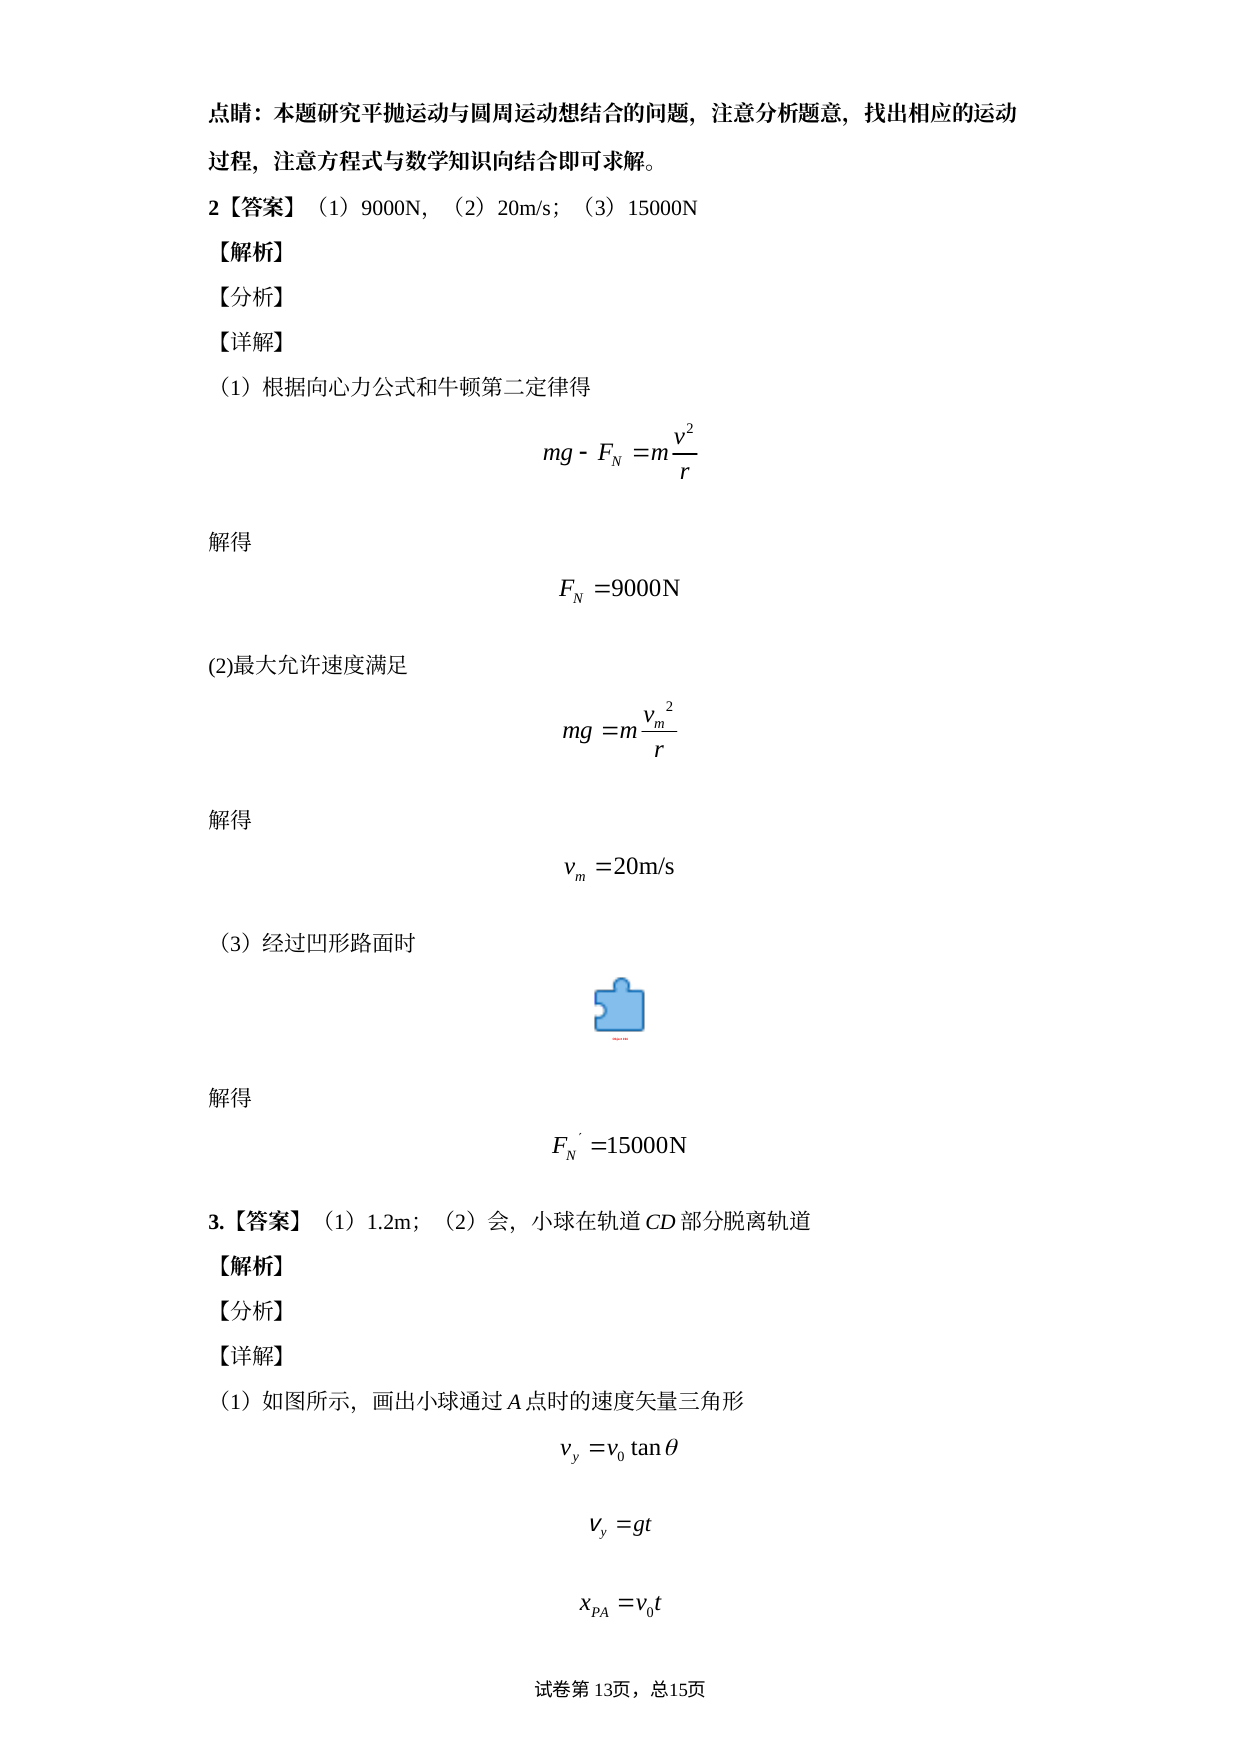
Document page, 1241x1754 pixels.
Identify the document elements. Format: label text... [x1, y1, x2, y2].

text 3.【答案】（1）1.2m；（2）会，小球在轨道CD部分脱离轨道 [208, 1205, 1032, 1237]
text 【分析】 [208, 281, 1032, 313]
text 【详解】 [208, 1340, 1032, 1373]
text 解得 [208, 526, 1032, 559]
text 【解析】 [208, 1250, 1032, 1283]
text (2)最大允许速度满足 [208, 649, 1032, 682]
text 点睛：本题研究平抛运动与圆周运动想结合的问题，注意分析题意，找出相应的运动过程，注意方程式与数学知识向结合即可求解。 [208, 97, 1032, 178]
text 2【答案】（1）9000N，（2）20m/s；（3）15000N [208, 191, 1032, 223]
text 【分析】 [208, 1295, 1032, 1328]
text 【解析】 [208, 236, 1032, 268]
text （1）如图所示，画出小球通过A点时的速度矢量三角形 [208, 1385, 1032, 1418]
text （3）经过凹形路面时 [208, 927, 1032, 959]
text 解得 [208, 804, 1032, 837]
text 【详解】 [208, 326, 1032, 359]
text 解得 [208, 1082, 1032, 1115]
text （1）根据向心力公式和牛顿第二定律得 [208, 371, 1032, 404]
